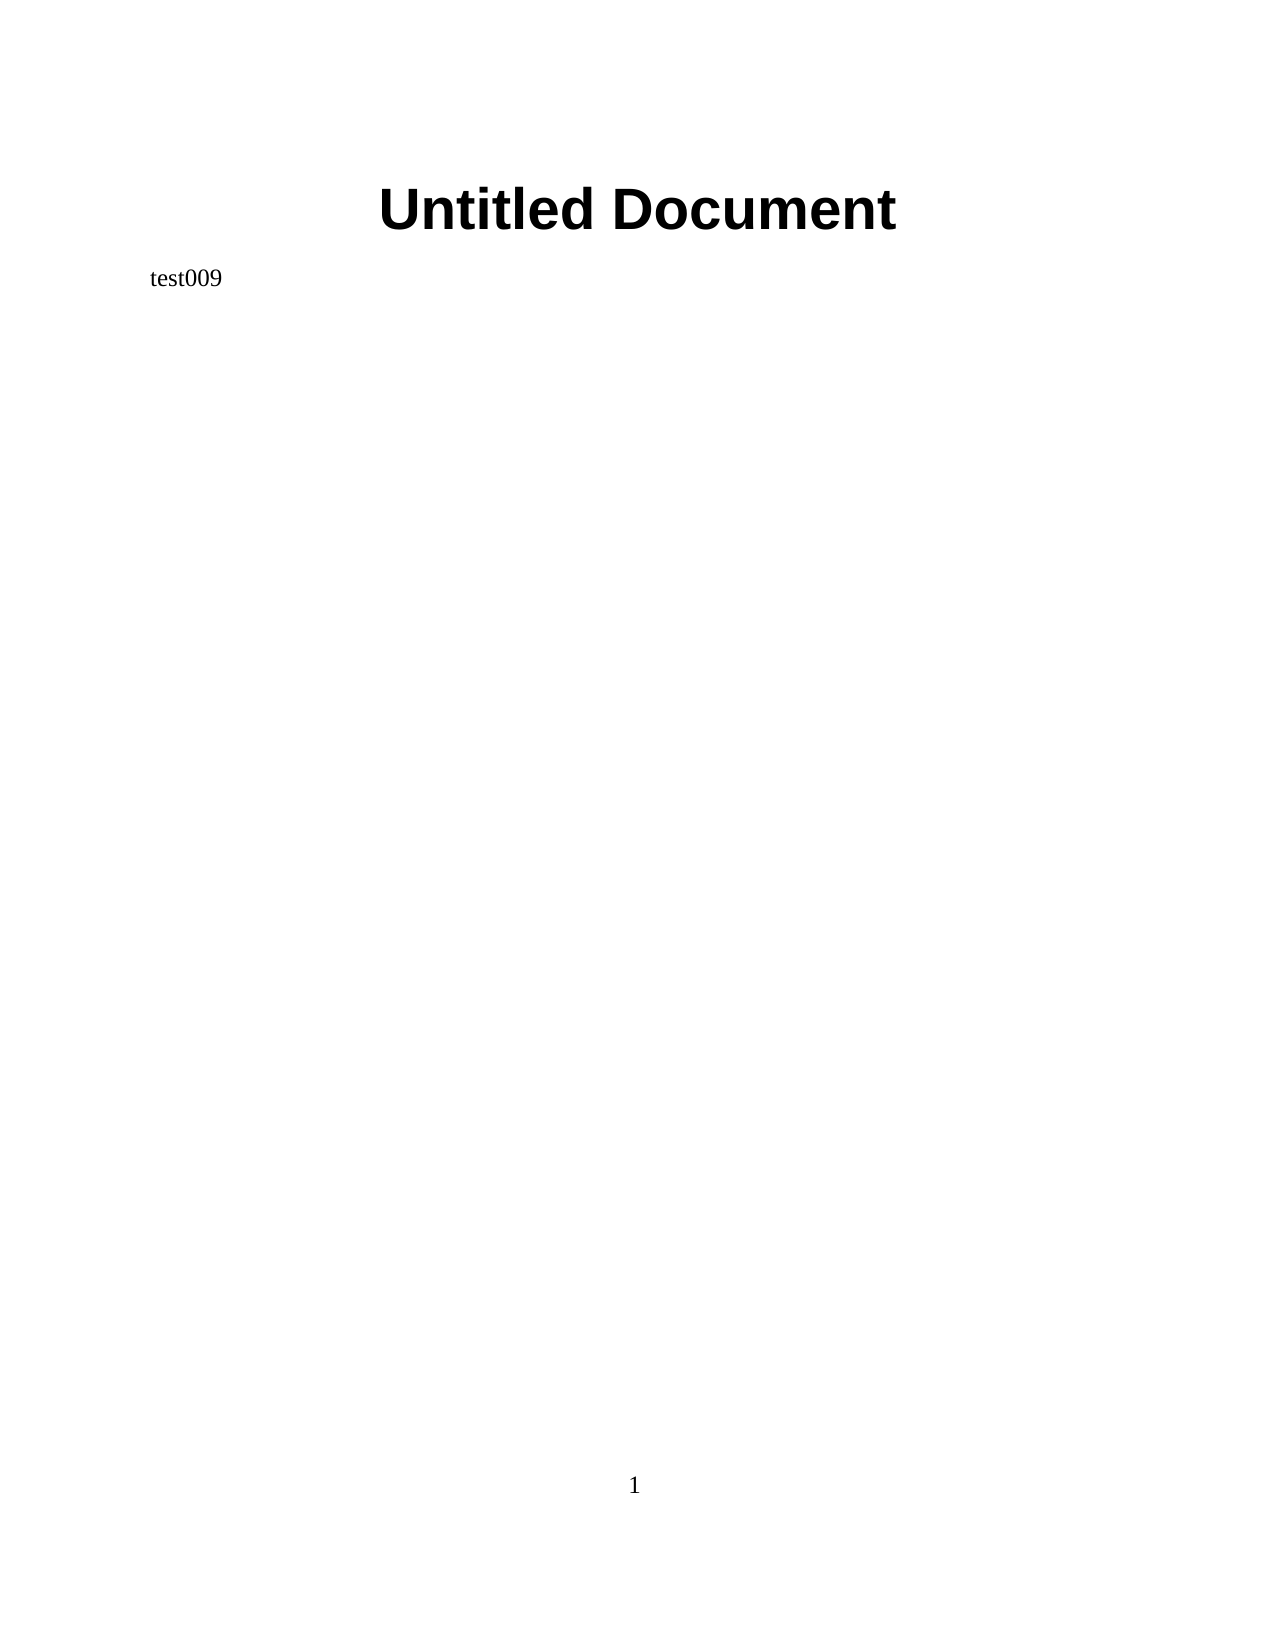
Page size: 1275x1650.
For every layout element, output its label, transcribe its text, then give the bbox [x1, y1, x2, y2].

title Untitled Document [150, 175, 1125, 242]
text test009 [150, 263, 1125, 292]
